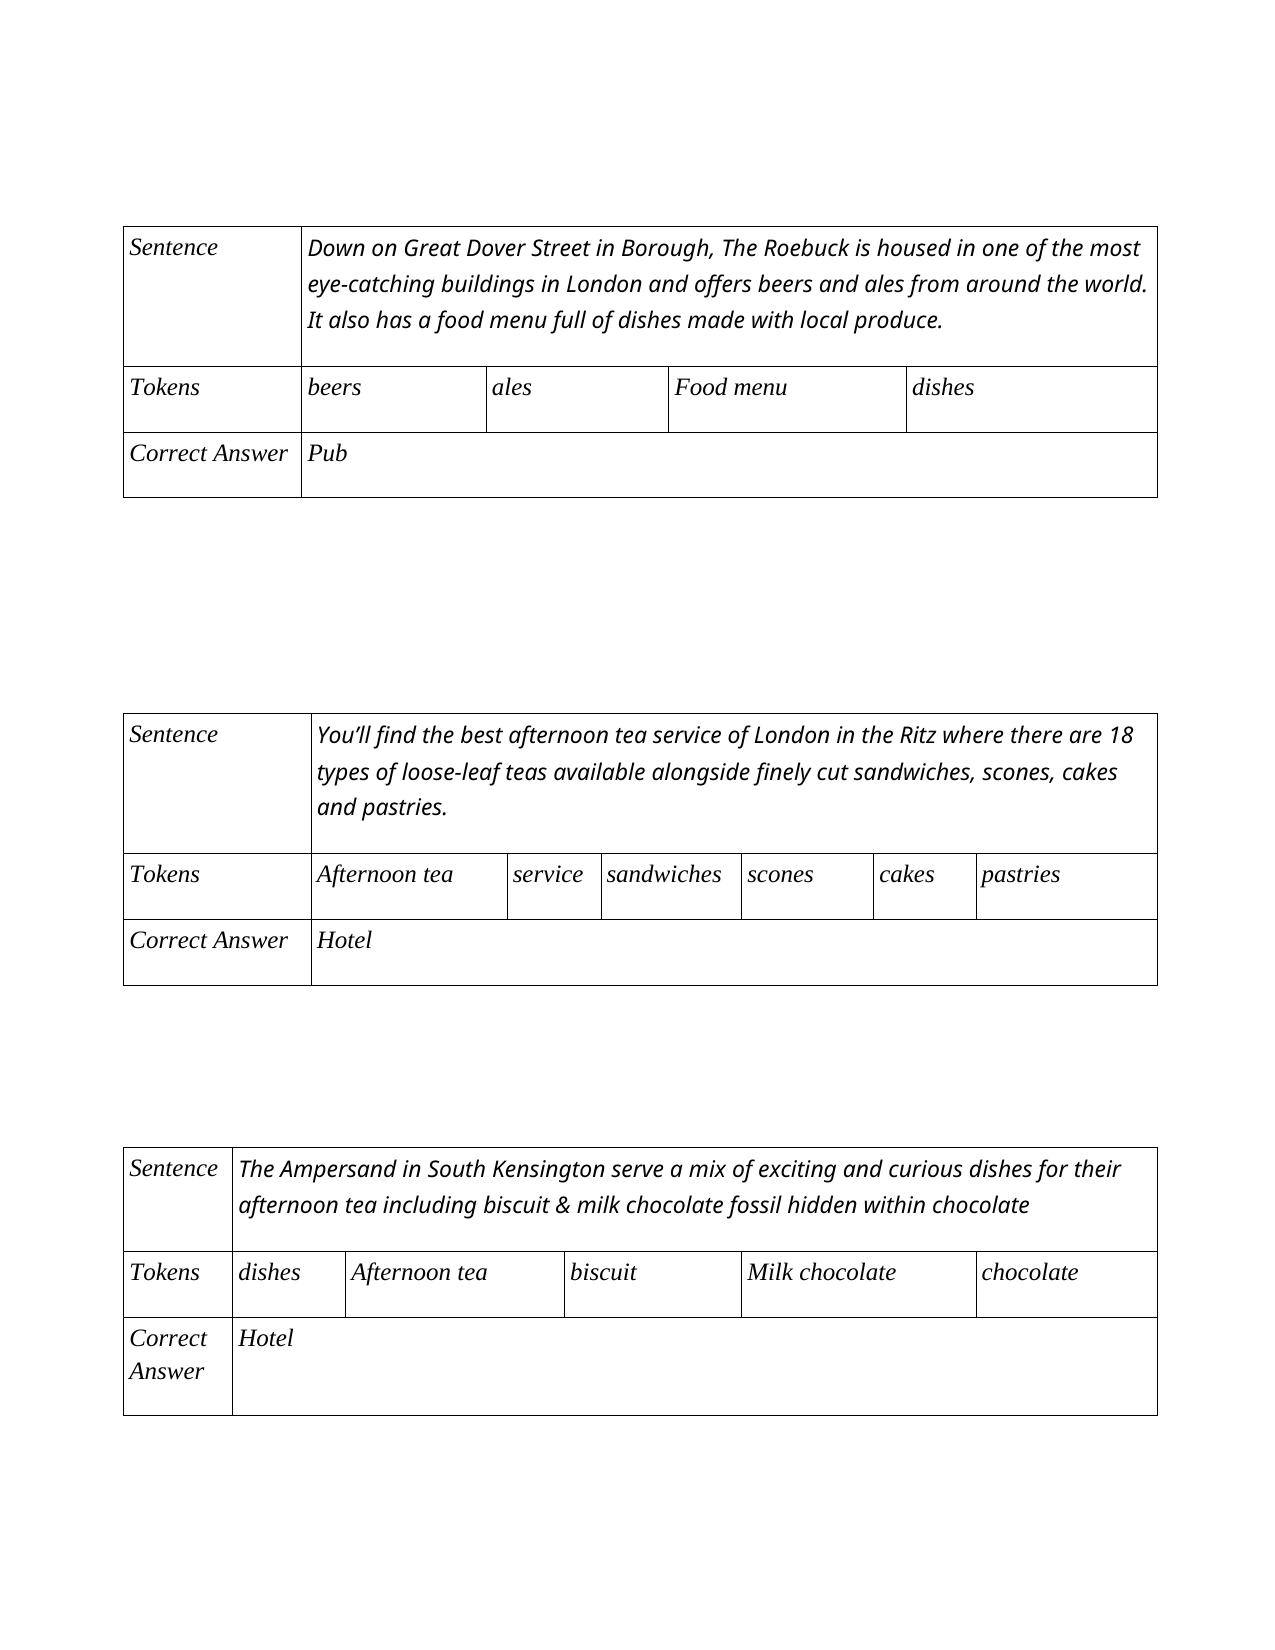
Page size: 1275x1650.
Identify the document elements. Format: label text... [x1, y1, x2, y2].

table_cell Correct Answer [124, 1318, 232, 1415]
table_cell Correct Answer [124, 920, 311, 985]
table_cell Food menu [669, 367, 906, 431]
table_cell Hotel [233, 1318, 1157, 1415]
table_header Down on Great Dover Street in Borough, The Roebuck is housed in one of the most eye-catching buildings in London and offers beers and ales from around the world. It also has a food menu full of dishes made with local produce. [302, 227, 1157, 366]
table_cell pastries [977, 854, 1157, 919]
table_cell dishes [233, 1252, 345, 1316]
table_header Sentence [124, 1148, 232, 1251]
table_cell Pub [302, 433, 1157, 497]
table_cell ales [487, 367, 668, 431]
table_header Sentence [124, 714, 311, 853]
table_header The Ampersand in South Kensington serve a mix of exciting and curious dishes for their afternoon tea including biscuit & milk chocolate fossil hidden within chocolate [233, 1148, 1157, 1251]
table_cell chocolate [977, 1252, 1157, 1316]
table_cell sandwiches [602, 854, 741, 919]
table_cell Afternoon tea [312, 854, 507, 919]
table_cell service [508, 854, 601, 919]
table_cell dishes [907, 367, 1157, 431]
table_cell beers [302, 367, 486, 431]
table_header You’ll find the best afternoon tea service of London in the Ritz where there are 18 types of loose-leaf teas available alongside finely cut sandwiches, scones, cakes and pastries. [312, 714, 1157, 853]
table_cell Tokens [124, 367, 301, 431]
table_header Sentence [124, 227, 301, 366]
table_cell Tokens [124, 854, 311, 919]
table_cell Afternoon tea [346, 1252, 564, 1316]
table_cell scones [742, 854, 873, 919]
table_cell Tokens [124, 1252, 232, 1316]
table_cell Hotel [312, 920, 1157, 985]
table_cell biscuit [565, 1252, 741, 1316]
table_cell cakes [874, 854, 976, 919]
table_cell Correct Answer [124, 433, 301, 497]
table_cell Milk chocolate [742, 1252, 976, 1316]
